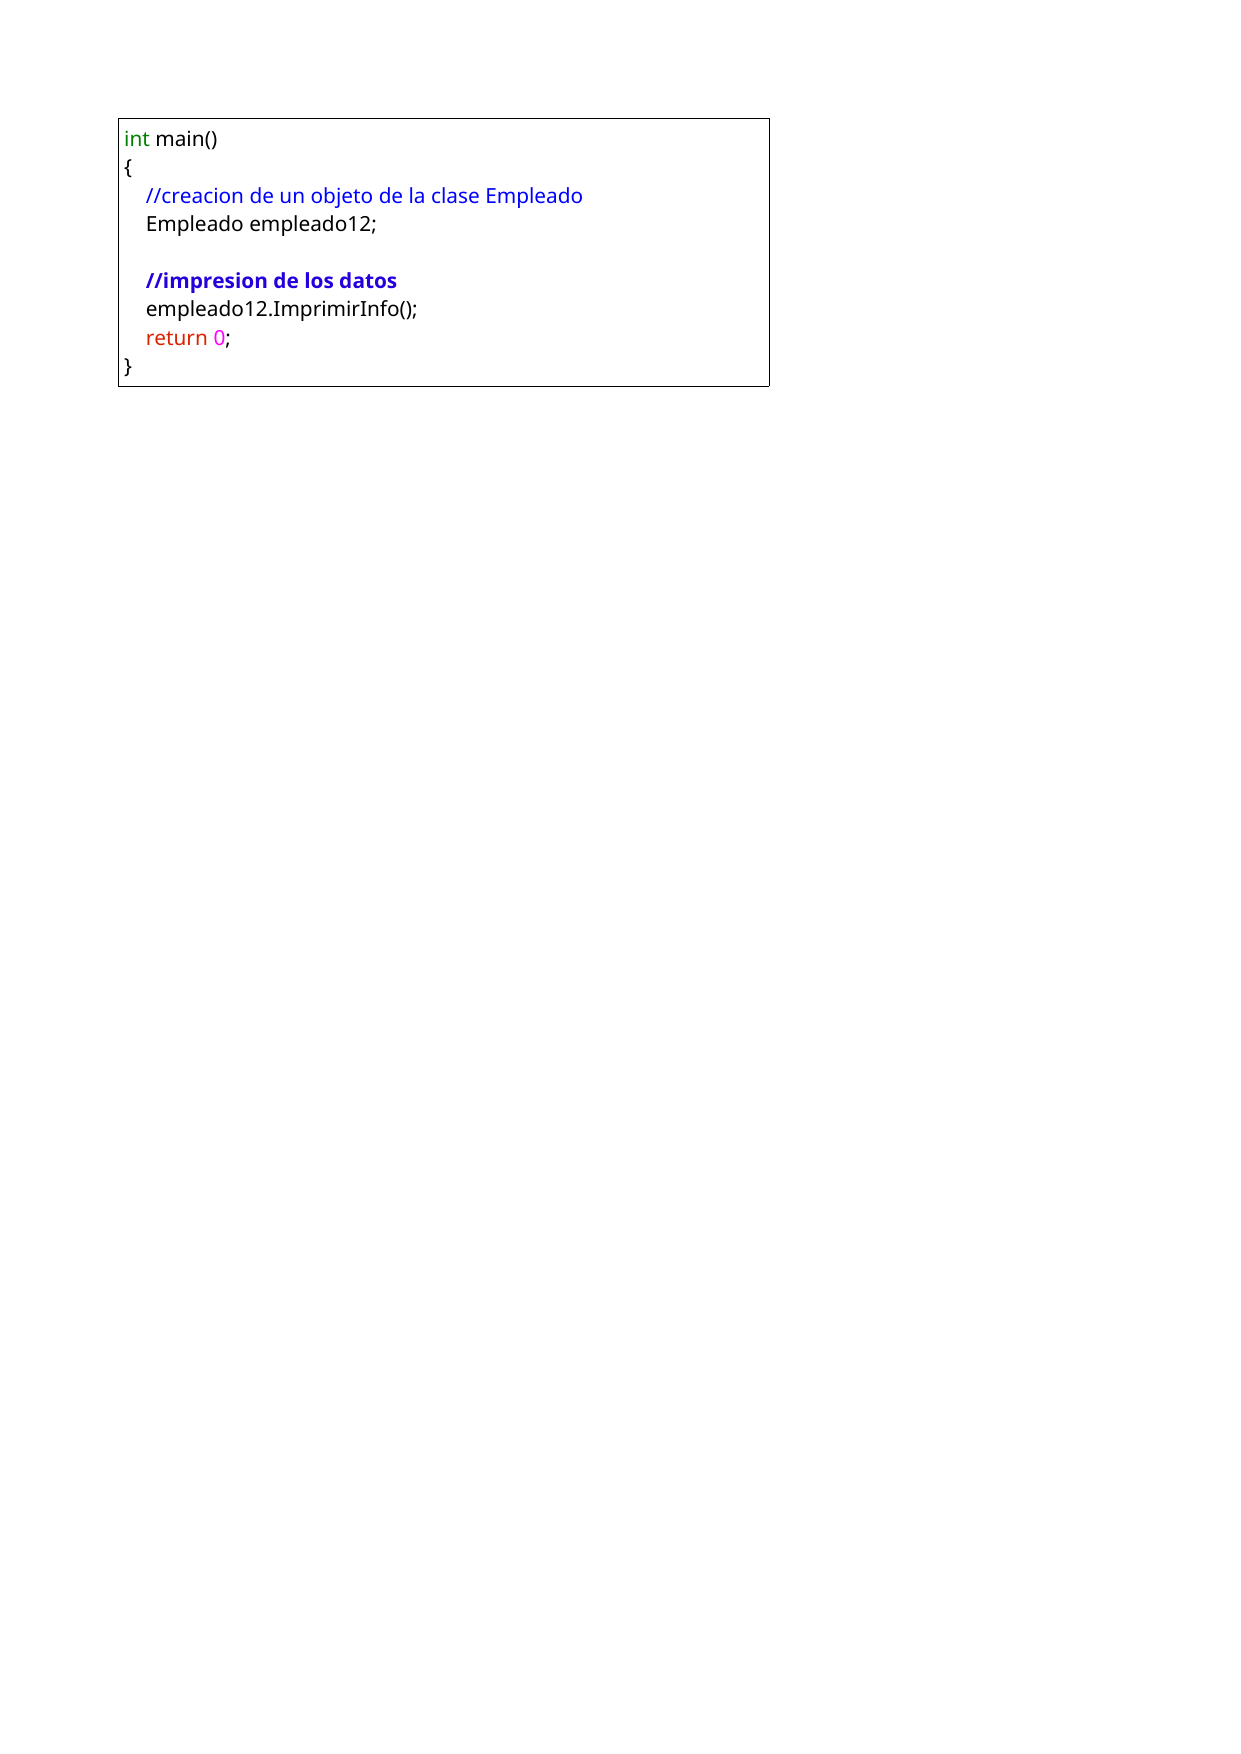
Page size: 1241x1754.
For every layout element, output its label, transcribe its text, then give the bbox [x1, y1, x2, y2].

table_header int main() { //creacion de un objeto de la clase Empleado Empleado empleado12; //impresion de los datos empleado12.ImprimirInfo(); return 0; } [119, 119, 769, 386]
